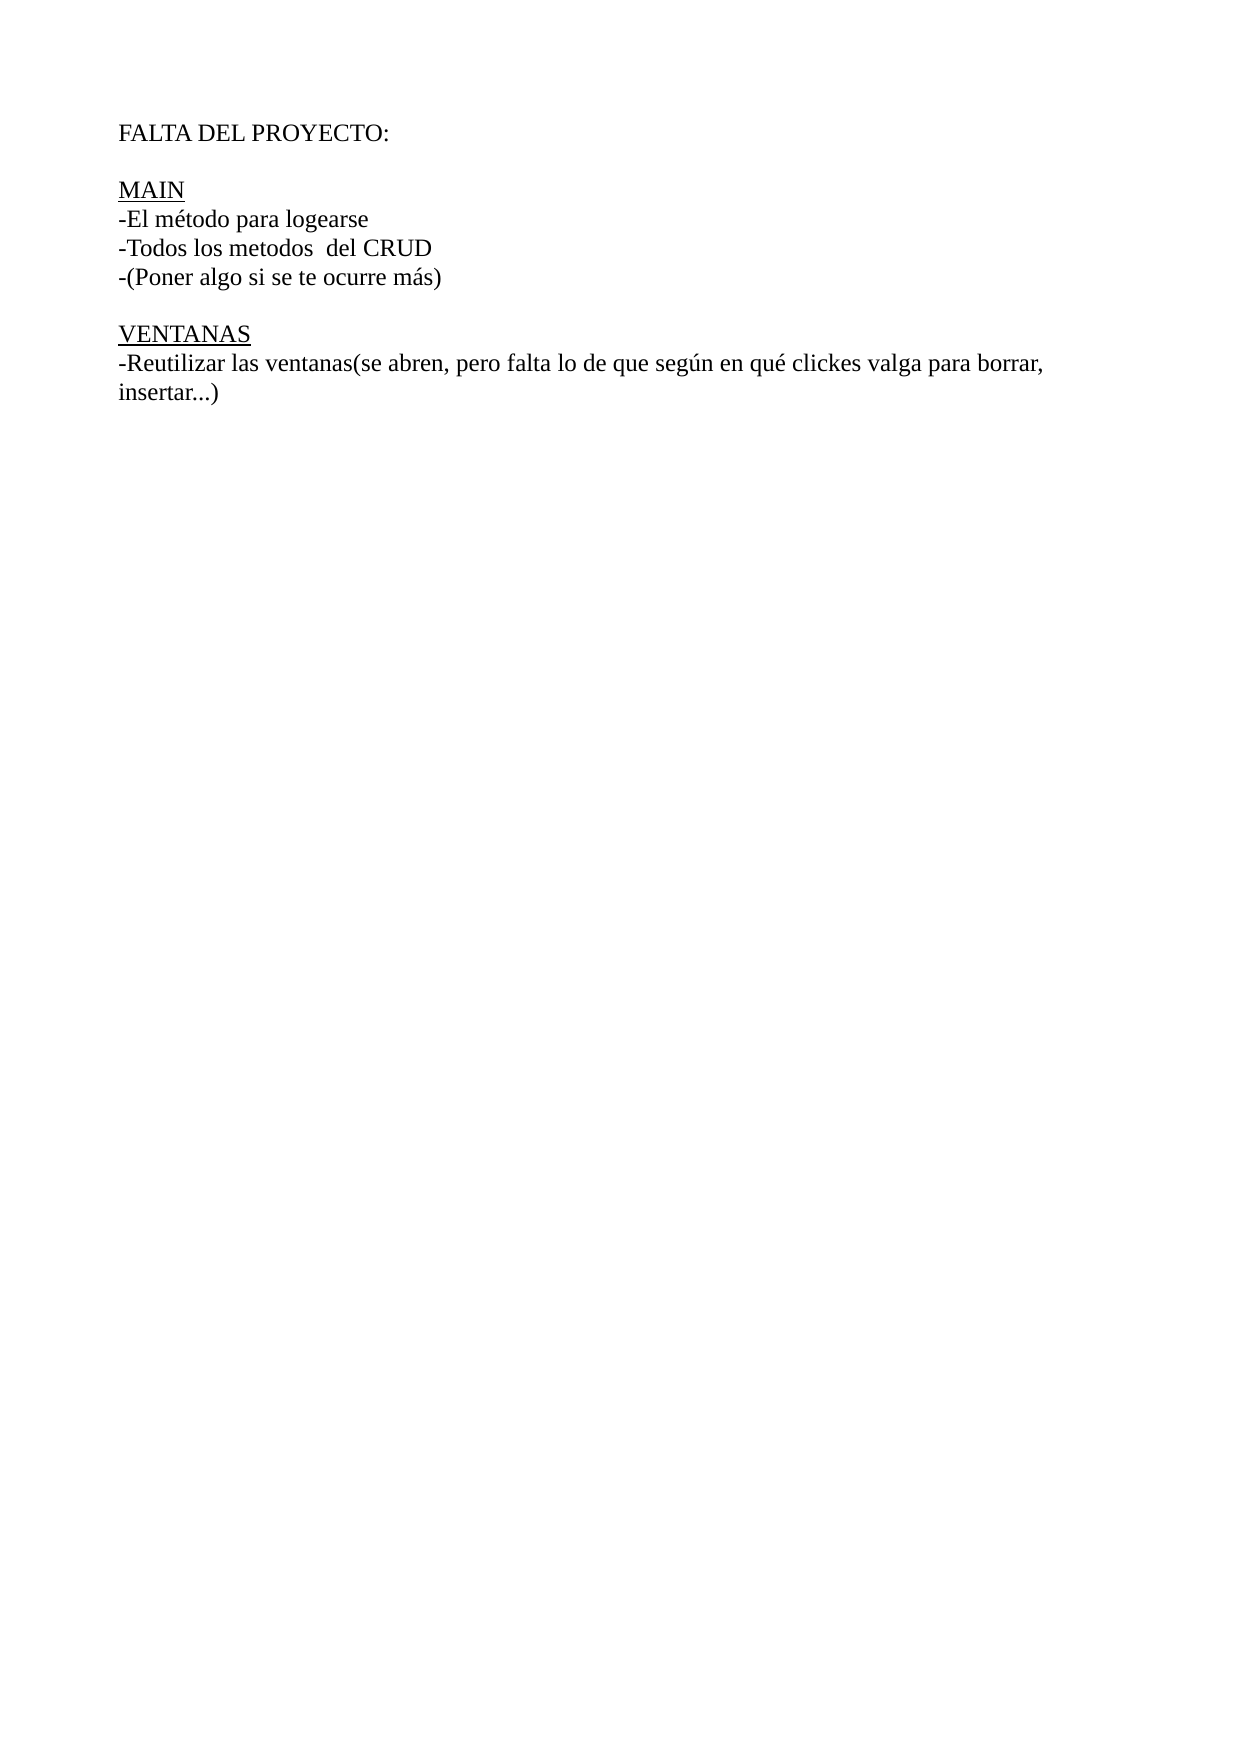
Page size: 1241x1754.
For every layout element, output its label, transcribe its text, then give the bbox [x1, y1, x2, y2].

text -(Poner algo si se te ocurre más) [118, 262, 1122, 291]
text -El método para logearse [118, 204, 1122, 233]
text MAIN [118, 176, 1122, 204]
text VENTANAS [118, 319, 1122, 348]
text -Todos los metodos del CRUD [118, 233, 1122, 262]
text FALTA DEL PROYECTO: [118, 118, 1122, 147]
text -Reutilizar las ventanas(se abren, pero falta lo de que según en qué clickes valga para borrar, insertar...) [118, 348, 1122, 406]
